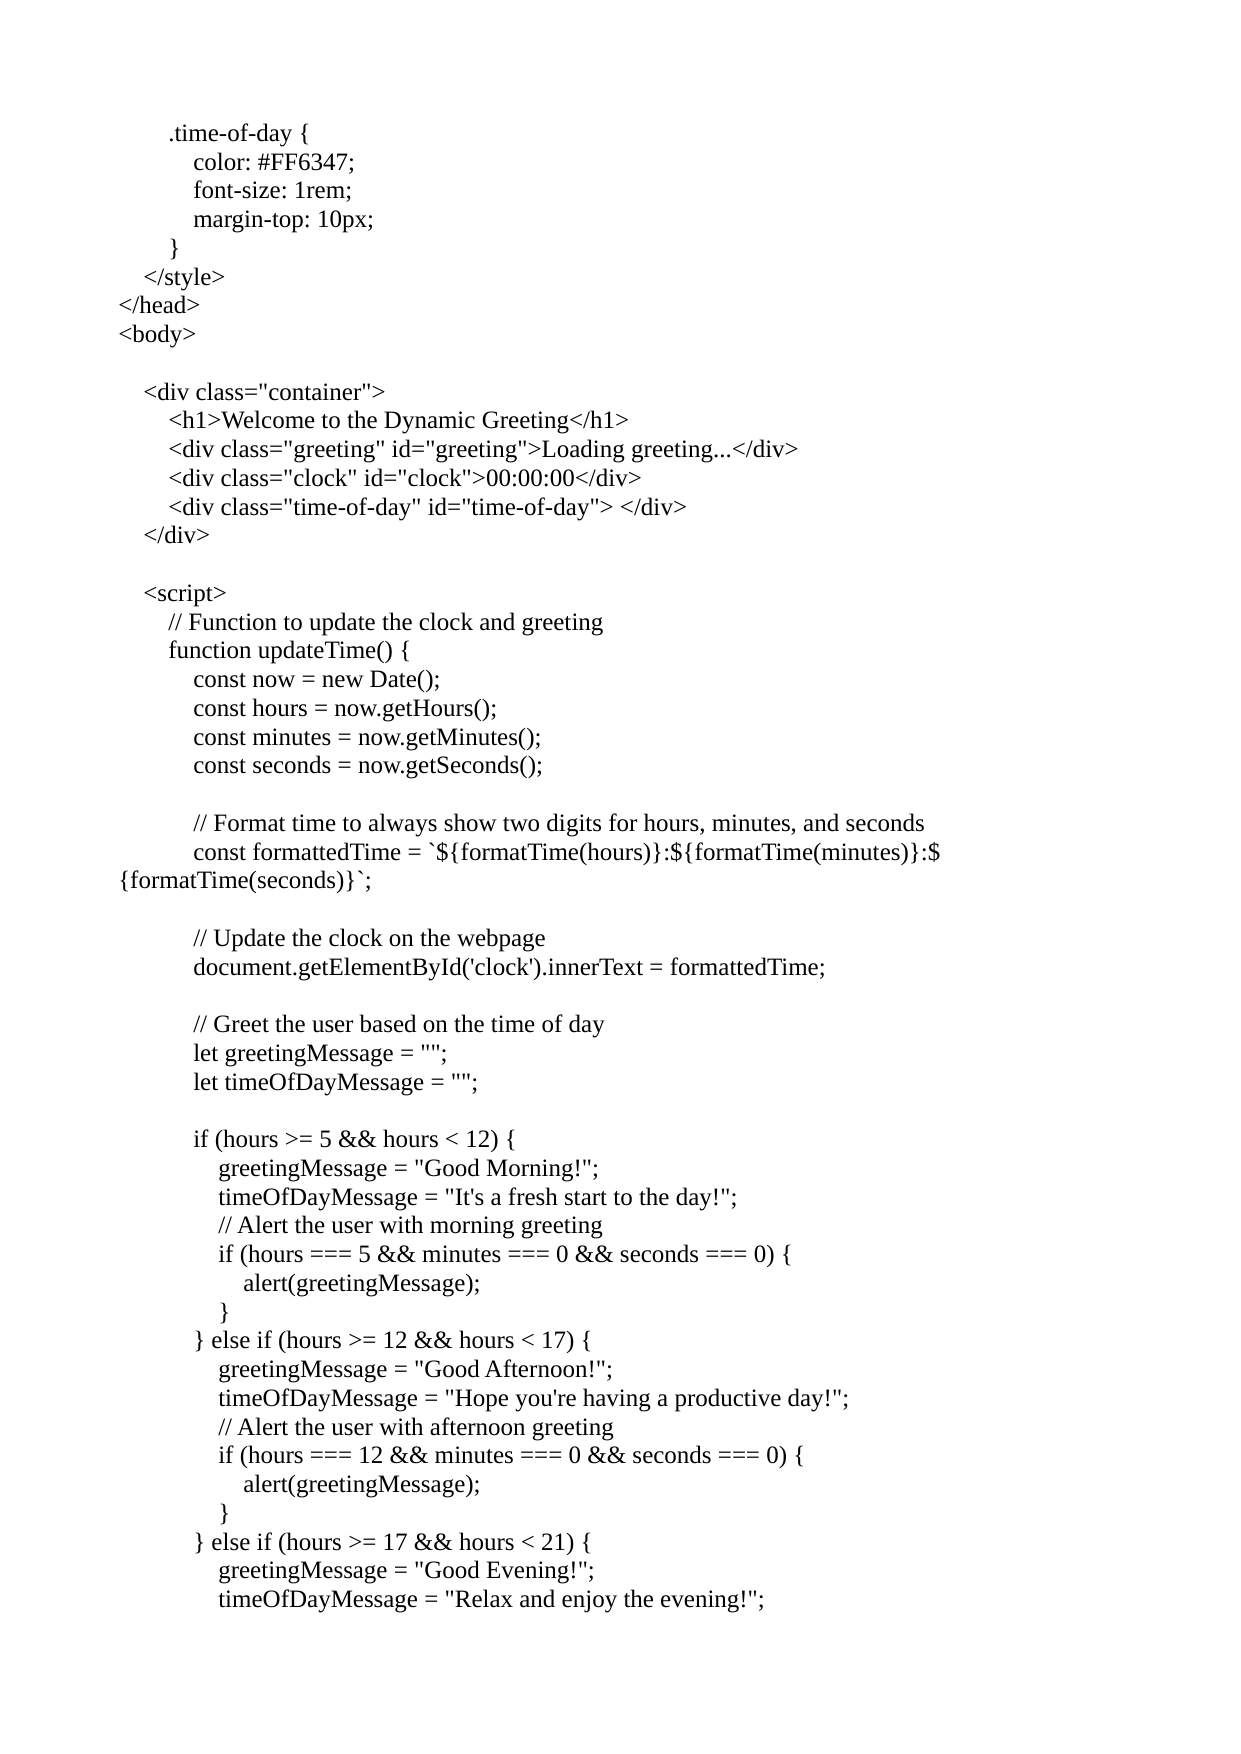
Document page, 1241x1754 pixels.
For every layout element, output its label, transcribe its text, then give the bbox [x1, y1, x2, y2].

text let timeOfDayMessage = ""; [118, 1067, 1122, 1096]
text // Update the clock on the webpage [118, 923, 1122, 952]
text <h1>Welcome to the Dynamic Greeting</h1> [118, 406, 1122, 434]
text <div class="time-of-day" id="time-of-day"> </div> [118, 492, 1122, 521]
text timeOfDayMessage = "Relax and enjoy the evening!"; [118, 1584, 1122, 1613]
text } else if (hours >= 17 && hours < 21) { [118, 1527, 1122, 1556]
text <div class="clock" id="clock">00:00:00</div> [118, 463, 1122, 492]
text // Alert the user with afternoon greeting [118, 1412, 1122, 1441]
text alert(greetingMessage); [118, 1469, 1122, 1498]
text } [118, 1498, 1122, 1527]
text </div> [118, 521, 1122, 549]
text let greetingMessage = ""; [118, 1038, 1122, 1067]
text <body> [118, 319, 1122, 348]
text const seconds = now.getSeconds(); [118, 751, 1122, 779]
text const now = new Date(); [118, 664, 1122, 693]
text // Format time to always show two digits for hours, minutes, and seconds [118, 808, 1122, 837]
text function updateTime() { [118, 636, 1122, 664]
text <div class="greeting" id="greeting">Loading greeting...</div> [118, 434, 1122, 463]
text alert(greetingMessage); [118, 1268, 1122, 1297]
text <script> [118, 578, 1122, 607]
text if (hours >= 5 && hours < 12) { [118, 1124, 1122, 1153]
text </style> [118, 262, 1122, 291]
text document.getElementById('clock').innerText = formattedTime; [118, 952, 1122, 981]
text const formattedTime = `${formatTime(hours)}:${formatTime(minutes)}:${formatTime(seconds)}`; [118, 837, 1122, 894]
text // Greet the user based on the time of day [118, 1009, 1122, 1038]
text if (hours === 12 && minutes === 0 && seconds === 0) { [118, 1441, 1122, 1469]
text // Alert the user with morning greeting [118, 1211, 1122, 1239]
text font-size: 1rem; [118, 176, 1122, 204]
text } [118, 233, 1122, 262]
text timeOfDayMessage = "It's a fresh start to the day!"; [118, 1182, 1122, 1211]
text <div class="container"> [118, 377, 1122, 406]
text greetingMessage = "Good Evening!"; [118, 1556, 1122, 1584]
text color: #FF6347; [118, 147, 1122, 176]
text const hours = now.getHours(); [118, 693, 1122, 722]
text .time-of-day { [118, 118, 1122, 147]
text </head> [118, 291, 1122, 319]
text greetingMessage = "Good Afternoon!"; [118, 1354, 1122, 1383]
text greetingMessage = "Good Morning!"; [118, 1153, 1122, 1182]
text timeOfDayMessage = "Hope you're having a productive day!"; [118, 1383, 1122, 1412]
text const minutes = now.getMinutes(); [118, 722, 1122, 751]
text } [118, 1297, 1122, 1326]
text if (hours === 5 && minutes === 0 && seconds === 0) { [118, 1239, 1122, 1268]
text margin-top: 10px; [118, 204, 1122, 233]
text } else if (hours >= 12 && hours < 17) { [118, 1326, 1122, 1354]
text // Function to update the clock and greeting [118, 607, 1122, 636]
